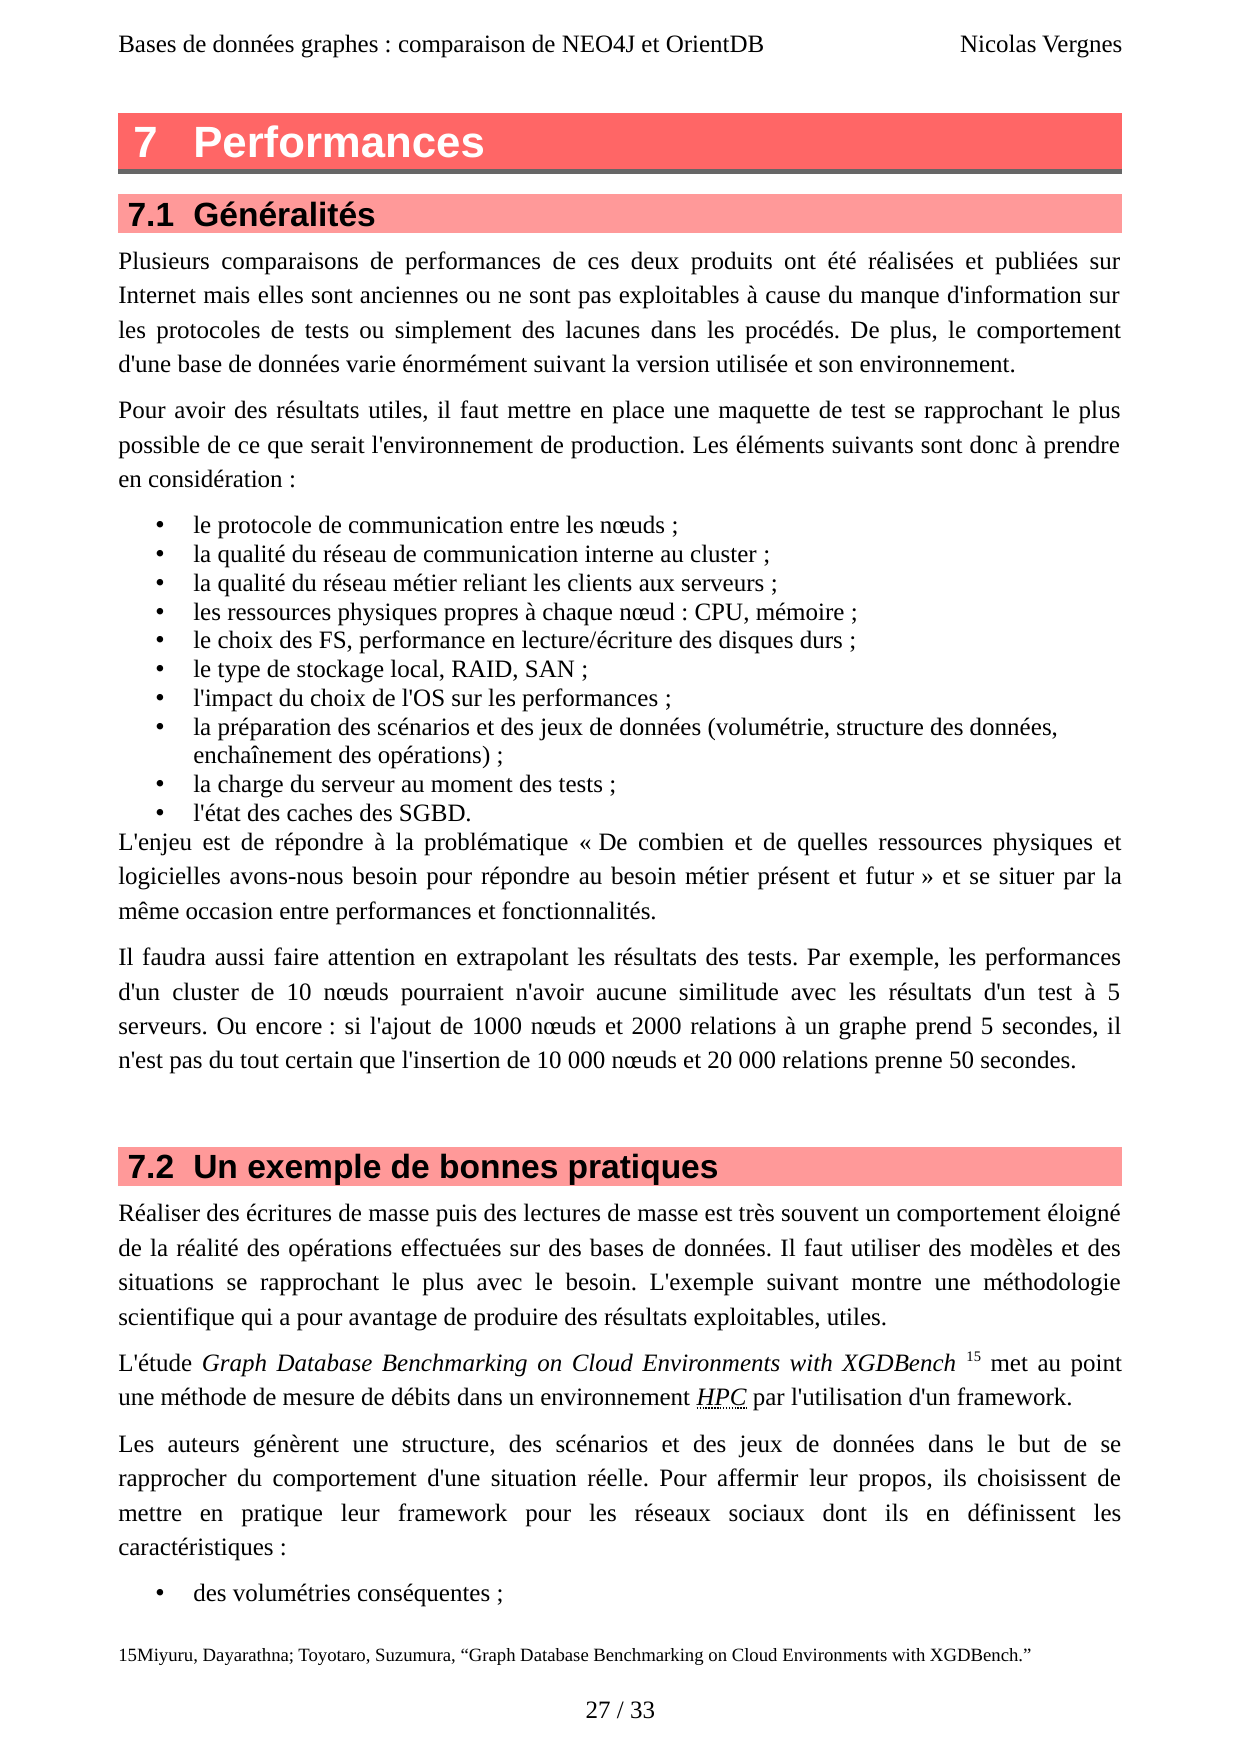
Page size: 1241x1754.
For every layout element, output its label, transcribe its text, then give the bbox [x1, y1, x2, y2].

subtitle Généralités [118, 194, 1122, 233]
list la qualité du réseau de communication interne au cluster ; [156, 539, 1122, 568]
list la qualité du réseau métier reliant les clients aux serveurs ; [156, 568, 1122, 597]
list l'impact du choix de l'OS sur les performances ; [156, 683, 1122, 712]
list l'état des caches des SGBD. [156, 798, 1122, 827]
text Les auteurs génèrent une structure, des scénarios et des jeux de données dans le but de se rapprocher du comportement d'une situation réelle. Pour affermir leur propos, ils choisissent de mettre en pratique leur framework pour les réseaux sociaux dont ils en définissent les caractéristiques : [118, 1429, 1122, 1561]
list la charge du serveur au moment des tests ; [156, 769, 1122, 798]
text Plusieurs comparaisons de performances de ces deux produits ont été réalisées et publiées sur Internet mais elles sont anciennes ou ne sont pas exploitables à cause du manque d'information sur les protocoles de tests ou simplement des lacunes dans les procédés. De plus, le comportement d'une base de données varie énormément suivant la version utilisée et son environnement. [118, 246, 1122, 378]
list le protocole de communication entre les nœuds ; [156, 511, 1122, 539]
subtitle Performances [118, 113, 1122, 169]
text Pour avoir des résultats utiles, il faut mettre en place une maquette de test se rapprochant le plus possible de ce que serait l'environnement de production. Les éléments suivants sont donc à prendre en considération : [118, 395, 1122, 493]
list les ressources physiques propres à chaque nœud : CPU, mémoire ; [156, 597, 1122, 626]
text L'enjeu est de répondre à la problématique « De combien et de quelles ressources physiques et logicielles avons-nous besoin pour répondre au besoin métier présent et futur » et se situer par la même occasion entre performances et fonctionnalités. [118, 827, 1122, 924]
text Réaliser des écritures de masse puis des lectures de masse est très souvent un comportement éloigné de la réalité des opérations effectuées sur des bases de données. Il faut utiliser des modèles et des situations se rapprochant le plus avec le besoin. L'exemple suivant montre une méthodologie scientifique qui a pour avantage de produire des résultats exploitables, utiles. [118, 1198, 1122, 1330]
list la préparation des scénarios et des jeux de données (volumétrie, structure des données, enchaînement des opérations) ; [156, 712, 1122, 769]
list des volumétries conséquentes ; [156, 1578, 1122, 1607]
subtitle Un exemple de bonnes pratiques [118, 1147, 1122, 1186]
text L'étude Graph Database Benchmarking on Cloud Environments with XGDBench met au point une méthode de mesure de débits dans un environnement HPC par l'utilisation d'un framework. [118, 1348, 1122, 1411]
text Miyuru, Dayarathna; Toyotaro, Suzumura, “Graph Database Benchmarking on Cloud Environments with XGDBench.” [118, 1644, 1122, 1666]
text Il faudra aussi faire attention en extrapolant les résultats des tests. Par exemple, les performances d'un cluster de 10 nœuds pourraient n'avoir aucune similitude avec les résultats d'un test à 5 serveurs. Ou encore : si l'ajout de 1000 nœuds et 2000 relations à un graphe prend 5 secondes, il n'est pas du tout certain que l'insertion de 10 000 nœuds et 20 000 relations prenne 50 secondes. [118, 942, 1122, 1074]
list le choix des FS, performance en lecture/écriture des disques durs ; [156, 626, 1122, 654]
list le type de stockage local, RAID, SAN ; [156, 654, 1122, 683]
